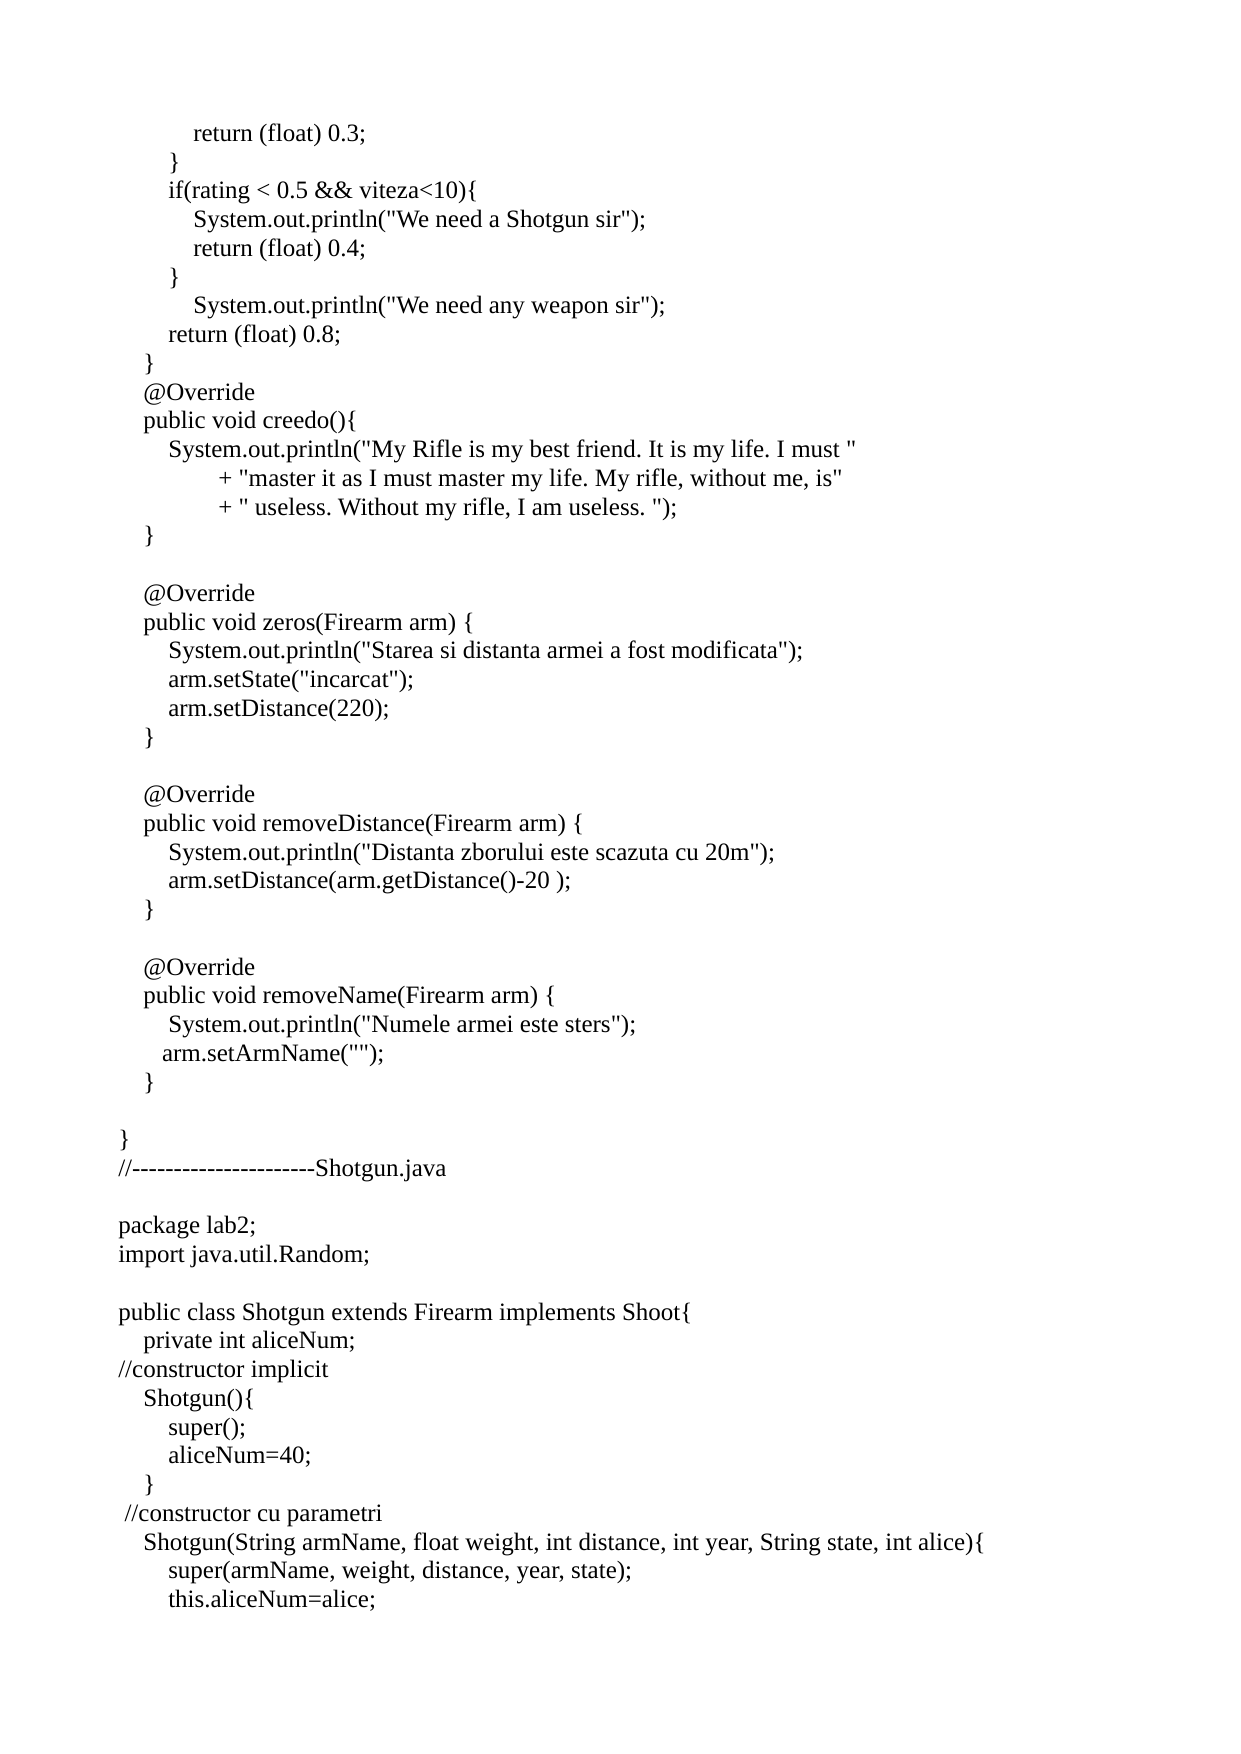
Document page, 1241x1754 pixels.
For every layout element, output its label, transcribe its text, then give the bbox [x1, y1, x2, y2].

text //constructor cu parametri [118, 1498, 1122, 1527]
text } [118, 894, 1122, 923]
text this.aliceNum=alice; [118, 1584, 1122, 1613]
text System.out.println("We need a Shotgun sir"); [118, 204, 1122, 233]
text private int aliceNum; [118, 1326, 1122, 1354]
text return (float) 0.8; [118, 319, 1122, 348]
text arm.setArmName(""); [118, 1038, 1122, 1067]
text } [118, 348, 1122, 377]
text } [118, 722, 1122, 751]
text @Override [118, 779, 1122, 808]
text public void removeName(Firearm arm) { [118, 981, 1122, 1009]
text @Override [118, 578, 1122, 607]
text arm.setDistance(220); [118, 693, 1122, 722]
text @Override [118, 952, 1122, 981]
text + " useless. Without my rifle, I am useless. "); [118, 492, 1122, 521]
text public void zeros(Firearm arm) { [118, 607, 1122, 636]
text import java.util.Random; [118, 1239, 1122, 1268]
text arm.setDistance(arm.getDistance()-20 ); [118, 866, 1122, 894]
text if(rating < 0.5 && viteza<10){ [118, 176, 1122, 204]
text } [118, 262, 1122, 291]
text super(); [118, 1412, 1122, 1441]
text public void removeDistance(Firearm arm) { [118, 808, 1122, 837]
text } [118, 521, 1122, 549]
text arm.setState("incarcat"); [118, 664, 1122, 693]
text package lab2; [118, 1211, 1122, 1239]
text return (float) 0.3; [118, 118, 1122, 147]
text Shotgun(String armName, float weight, int distance, int year, String state, int alice){ [118, 1527, 1122, 1556]
text //----------------------Shotgun.java [118, 1153, 1122, 1182]
text + "master it as I must master my life. My rifle, without me, is" [118, 463, 1122, 492]
text @Override [118, 377, 1122, 406]
text } [118, 147, 1122, 176]
text System.out.println("My Rifle is my best friend. It is my life. I must " [118, 434, 1122, 463]
text public class Shotgun extends Firearm implements Shoot{ [118, 1297, 1122, 1326]
text } [118, 1469, 1122, 1498]
text } [118, 1124, 1122, 1153]
text } [118, 1067, 1122, 1096]
text Shotgun(){ [118, 1383, 1122, 1412]
text System.out.println("Distanta zborului este scazuta cu 20m"); [118, 837, 1122, 866]
text aliceNum=40; [118, 1441, 1122, 1469]
text System.out.println("Starea si distanta armei a fost modificata"); [118, 636, 1122, 664]
text public void creedo(){ [118, 406, 1122, 434]
text return (float) 0.4; [118, 233, 1122, 262]
text System.out.println("We need any weapon sir"); [118, 291, 1122, 319]
text super(armName, weight, distance, year, state); [118, 1556, 1122, 1584]
text //constructor implicit [118, 1354, 1122, 1383]
text System.out.println("Numele armei este sters"); [118, 1009, 1122, 1038]
